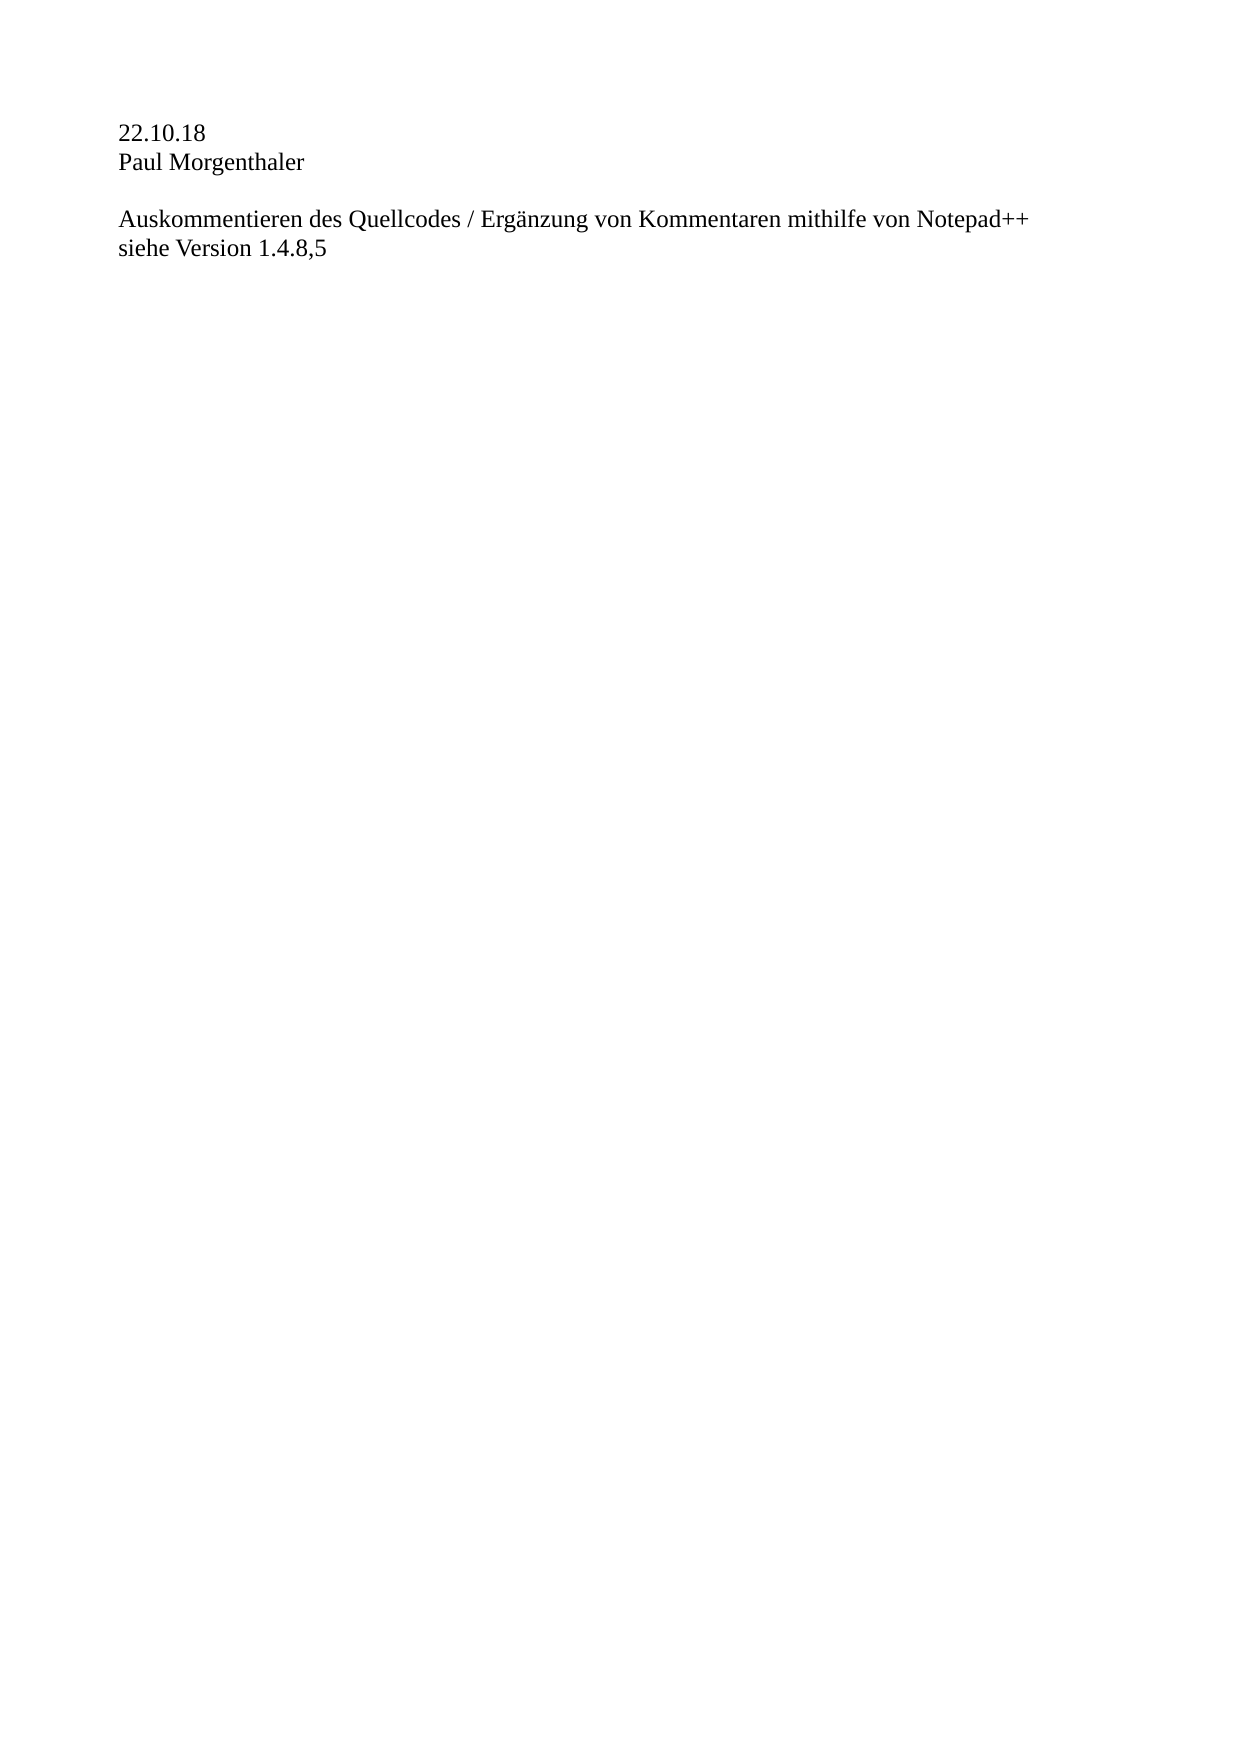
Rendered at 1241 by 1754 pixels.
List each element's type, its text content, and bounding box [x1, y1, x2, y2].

text 22.10.18 [118, 118, 1122, 147]
text Paul Morgenthaler [118, 147, 1122, 176]
text siehe Version 1.4.8,5 [118, 233, 1122, 262]
text Auskommentieren des Quellcodes / Ergänzung von Kommentaren mithilfe von Notepad++ [118, 204, 1122, 233]
